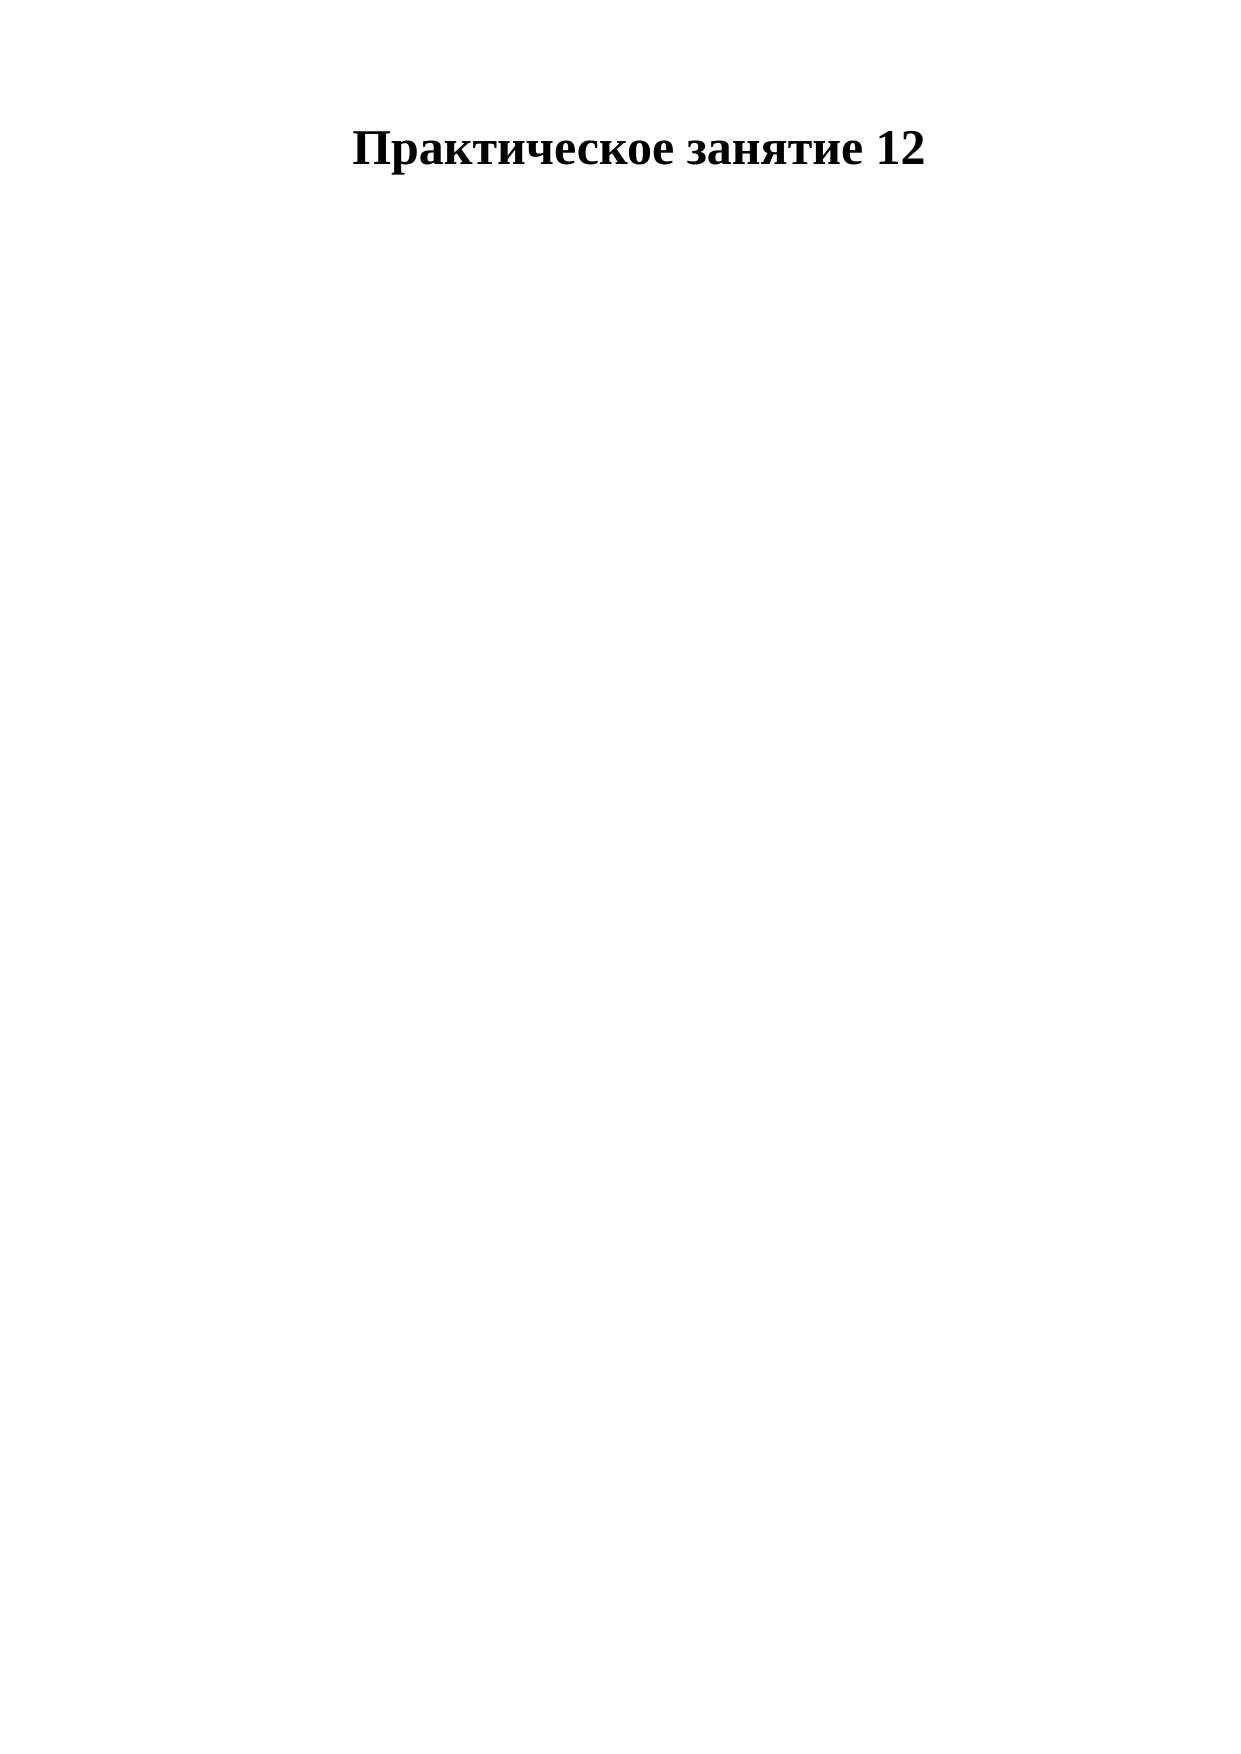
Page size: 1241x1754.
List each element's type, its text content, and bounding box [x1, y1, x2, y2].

subtitle Практическое занятие 12 [118, 118, 1122, 176]
